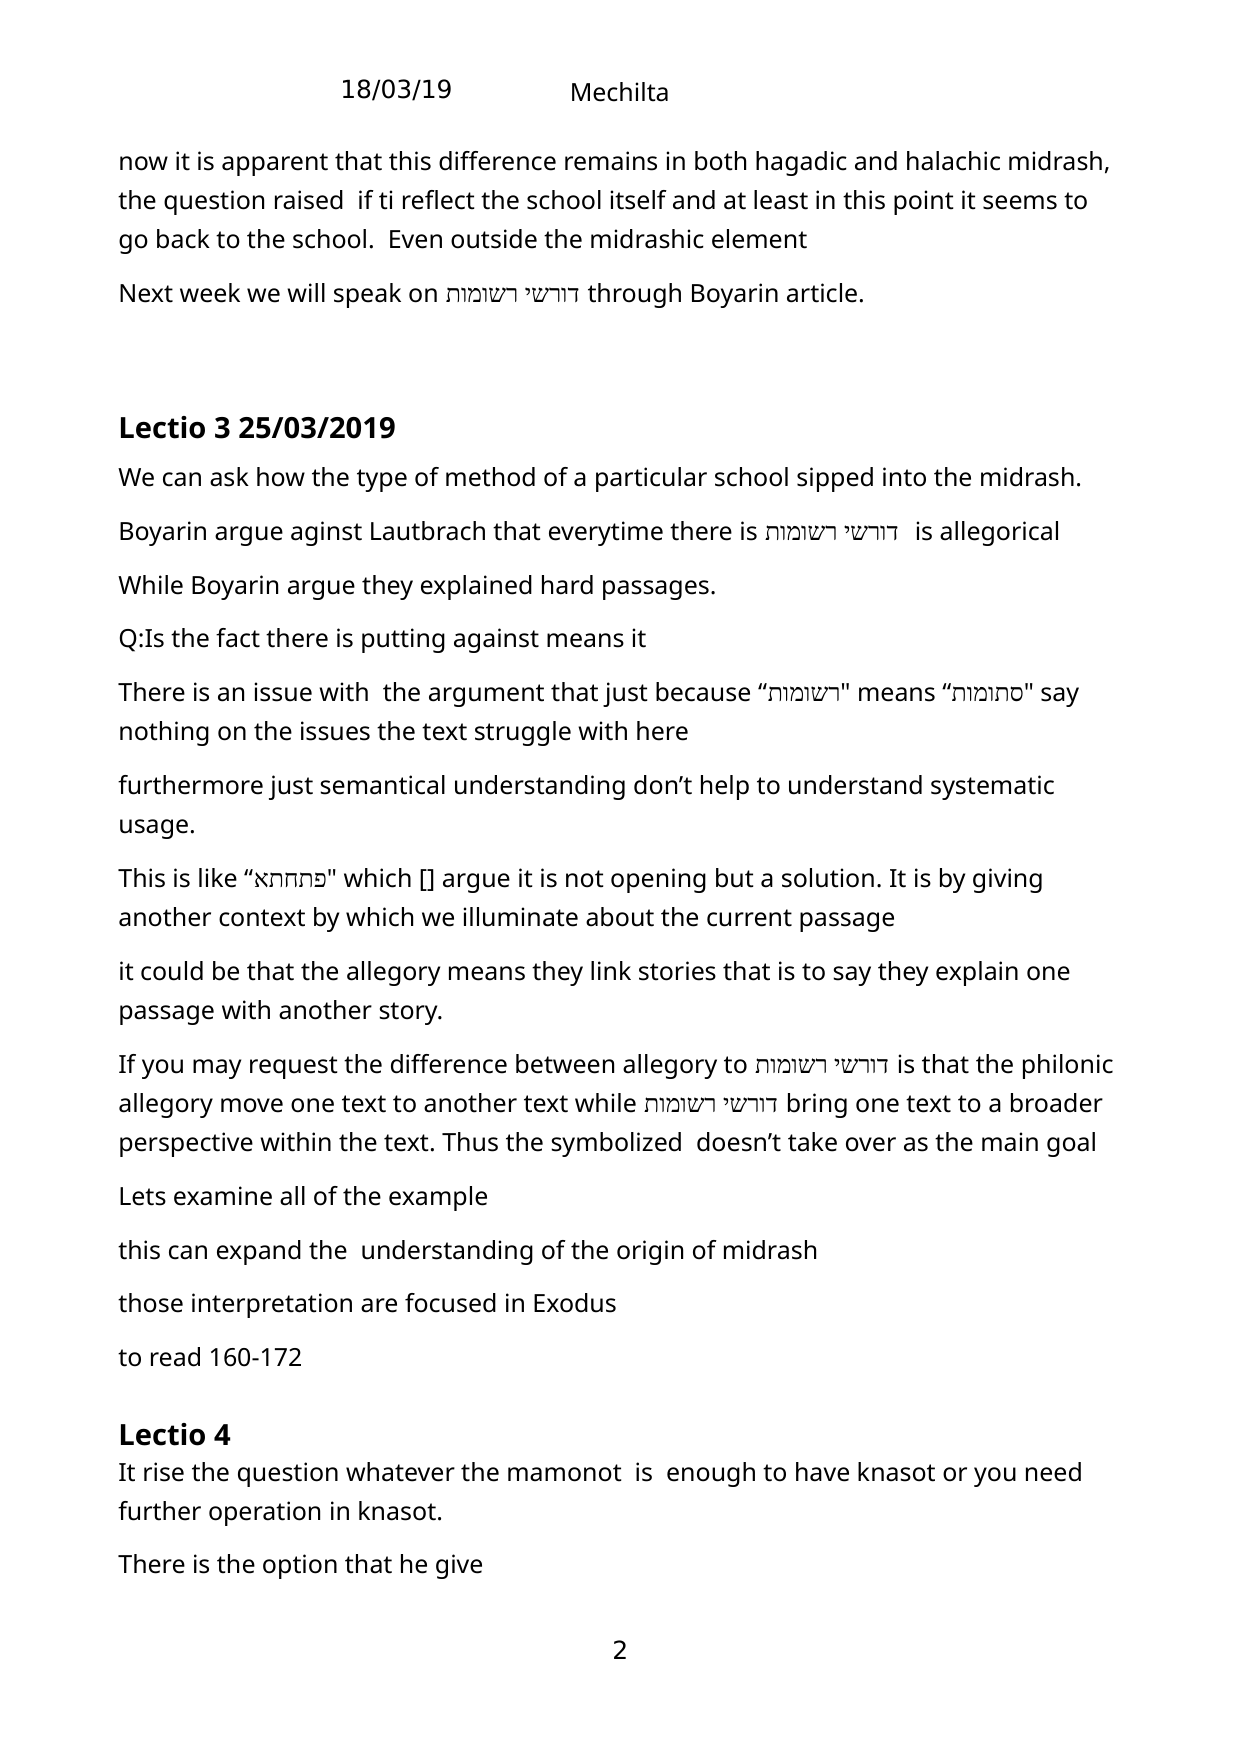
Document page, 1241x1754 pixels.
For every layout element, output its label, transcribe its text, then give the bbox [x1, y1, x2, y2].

text to read 160-172 [118, 1340, 1122, 1374]
text this can expand the understanding of the origin of midrash [118, 1232, 1122, 1266]
text Lets examine all of the example [118, 1179, 1122, 1213]
text We can ask how the type of method of a particular school sipped into the midrash. [118, 460, 1122, 494]
text If you may request the difference between allegory to דורשי רשומות is that the philonic allegory move one text to another text while דורשי רשומות bring one text to a broader perspective within the text. Thus the symbolized doesn’t take over as the main goal [118, 1047, 1122, 1159]
text those interpretation are focused in Exodus [118, 1286, 1122, 1320]
text It rise the question whatever the mamonot is enough to have knasot or you need further operation in knasot. [118, 1454, 1122, 1527]
text now it is apparent that this difference remains in both hagadic and halachic midrash, the question raised if ti reflect the school itself and at least in this point it seems to go back to the school. Even outside the midrashic element [118, 143, 1122, 256]
text There is the option that he give [118, 1547, 1122, 1581]
text There is an issue with the argument that just because “רשומות" means “סתומות" say nothing on the issues the text struggle with here [118, 675, 1122, 748]
text Next week we will speak on דורשי רשומות through Boyarin article. [118, 275, 1122, 309]
text furthermore just semantical understanding don’t help to understand systematic usage. [118, 768, 1122, 841]
text This is like “פתחתא" which [] argue it is not opening but a solution. It is by giving another context by which we illuminate about the current passage [118, 861, 1122, 934]
text Boyarin argue aginst Lautbrach that everytime there is דורשי רשומות is allegorical [118, 514, 1122, 548]
text it could be that the allegory means they link stories that is to say they explain one passage with another story. [118, 954, 1122, 1027]
text Q:Is the fact there is putting against means it [118, 621, 1122, 655]
subtitle Lectio 3 25/03/2019 [118, 408, 1122, 447]
subtitle Lectio 4 [118, 1414, 1122, 1454]
text While Boyarin argue they explained hard passages. [118, 567, 1122, 601]
